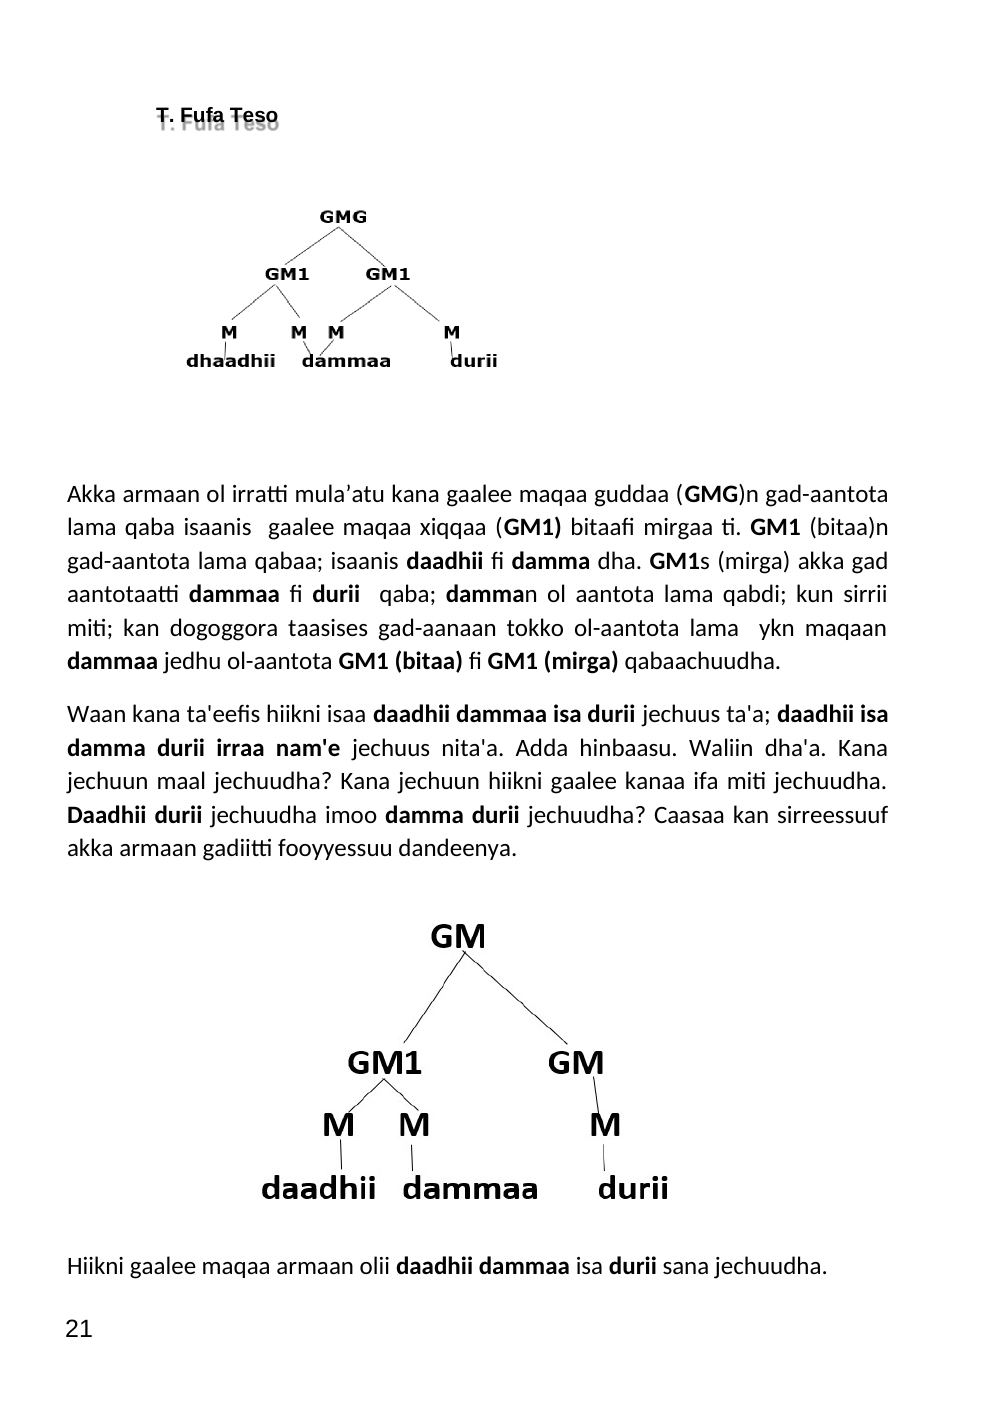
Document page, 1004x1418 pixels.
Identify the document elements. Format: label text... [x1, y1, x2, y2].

text Akka armaan ol irratti mula’atu kana gaalee maqaa guddaa (GMG)n gad-aantota lama qaba isaanis gaalee maqaa xiqqaa (GM1) bitaafi mirgaa ti. GM1 (bitaa)n gad-aantota lama qabaa; isaanis daadhii fi damma dha. GM1s (mirga) akka gad aantotaatti dammaa fi durii qaba; damman ol aantota lama qabdi; kun sirrii miti; kan dogoggora taasises gad-aanaan tokko ol-aantota lama ykn maqaan dammaa jedhu ol-aantota GM1 (bitaa) fi GM1 (mirga) qabaachuudha. [67, 478, 889, 676]
picture [142, 102, 311, 149]
picture [123, 872, 804, 1236]
text Hiikni gaalee maqaa armaan olii daadhii dammaa isa durii sana jechuudha. [67, 1250, 889, 1280]
text Waan kana ta'eefis hiikni isaa daadhii dammaa isa durii jechuus ta'a; daadhii isa damma durii irraa nam'e jechuus nita'a. Adda hinbaasu. Waliin dha'a. Kana jechuun maal jechuudha? Kana jechuun hiikni gaalee kanaa ifa miti jechuudha. Daadhii durii jechuudha imoo damma durii jechuudha? Caasaa kan sirreessuuf akka armaan gadiitti fooyyessuu dandeenya. [67, 698, 889, 863]
picture [84, 152, 626, 451]
